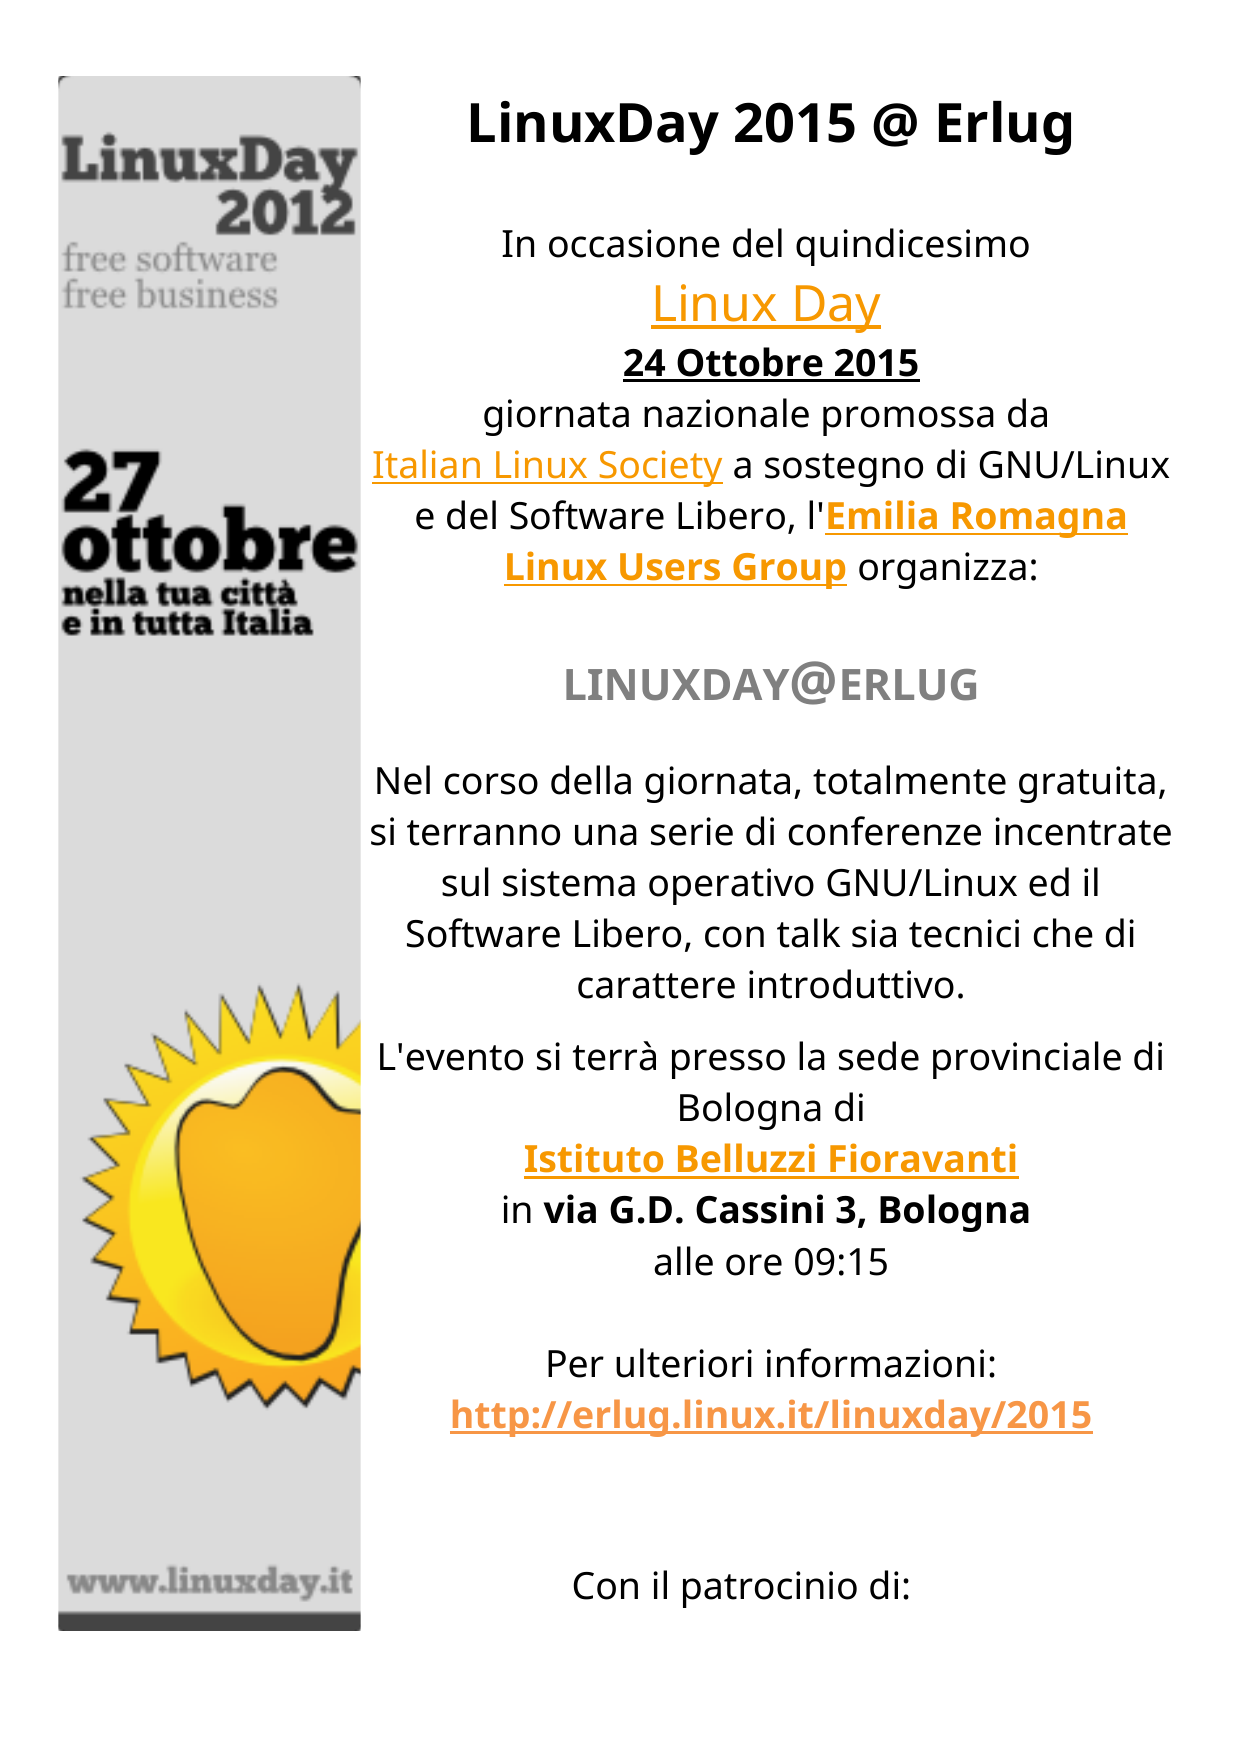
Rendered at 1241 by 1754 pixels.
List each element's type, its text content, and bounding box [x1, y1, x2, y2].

picture [128, 159, 366, 1636]
text [118, 1449, 128, 1618]
text In occasione del quindicesimo Linux Day 24 Ottobre 2015 giornata nazionale promossa da Italian Linux Society a sostegno di GNU/Linux e del Software Libero, l'Emilia Romagna Linux Users Group organizza: linuxday@erlug Nel corso della giornata, totalmente gratuita, si terranno una serie di conferenze incentrate sul sistema operativo GNU/Linux ed il Software Libero, con talk sia tecnici che di carattere introduttivo. [366, 179, 1181, 1010]
text [118, 1031, 128, 1439]
text Con il patrocinio di: [366, 1449, 1122, 1618]
subtitle LinuxDay 2015 @ Erlug [118, 84, 1181, 158]
text L'evento si terrà presso la sede provinciale di Bologna di Istituto Belluzzi Fioravanti in via G.D. Cassini 3, Bologna alle ore 09:15 Per ulteriori informazioni: http://erlug.linux.it/linuxday/2015 [366, 1031, 1181, 1439]
